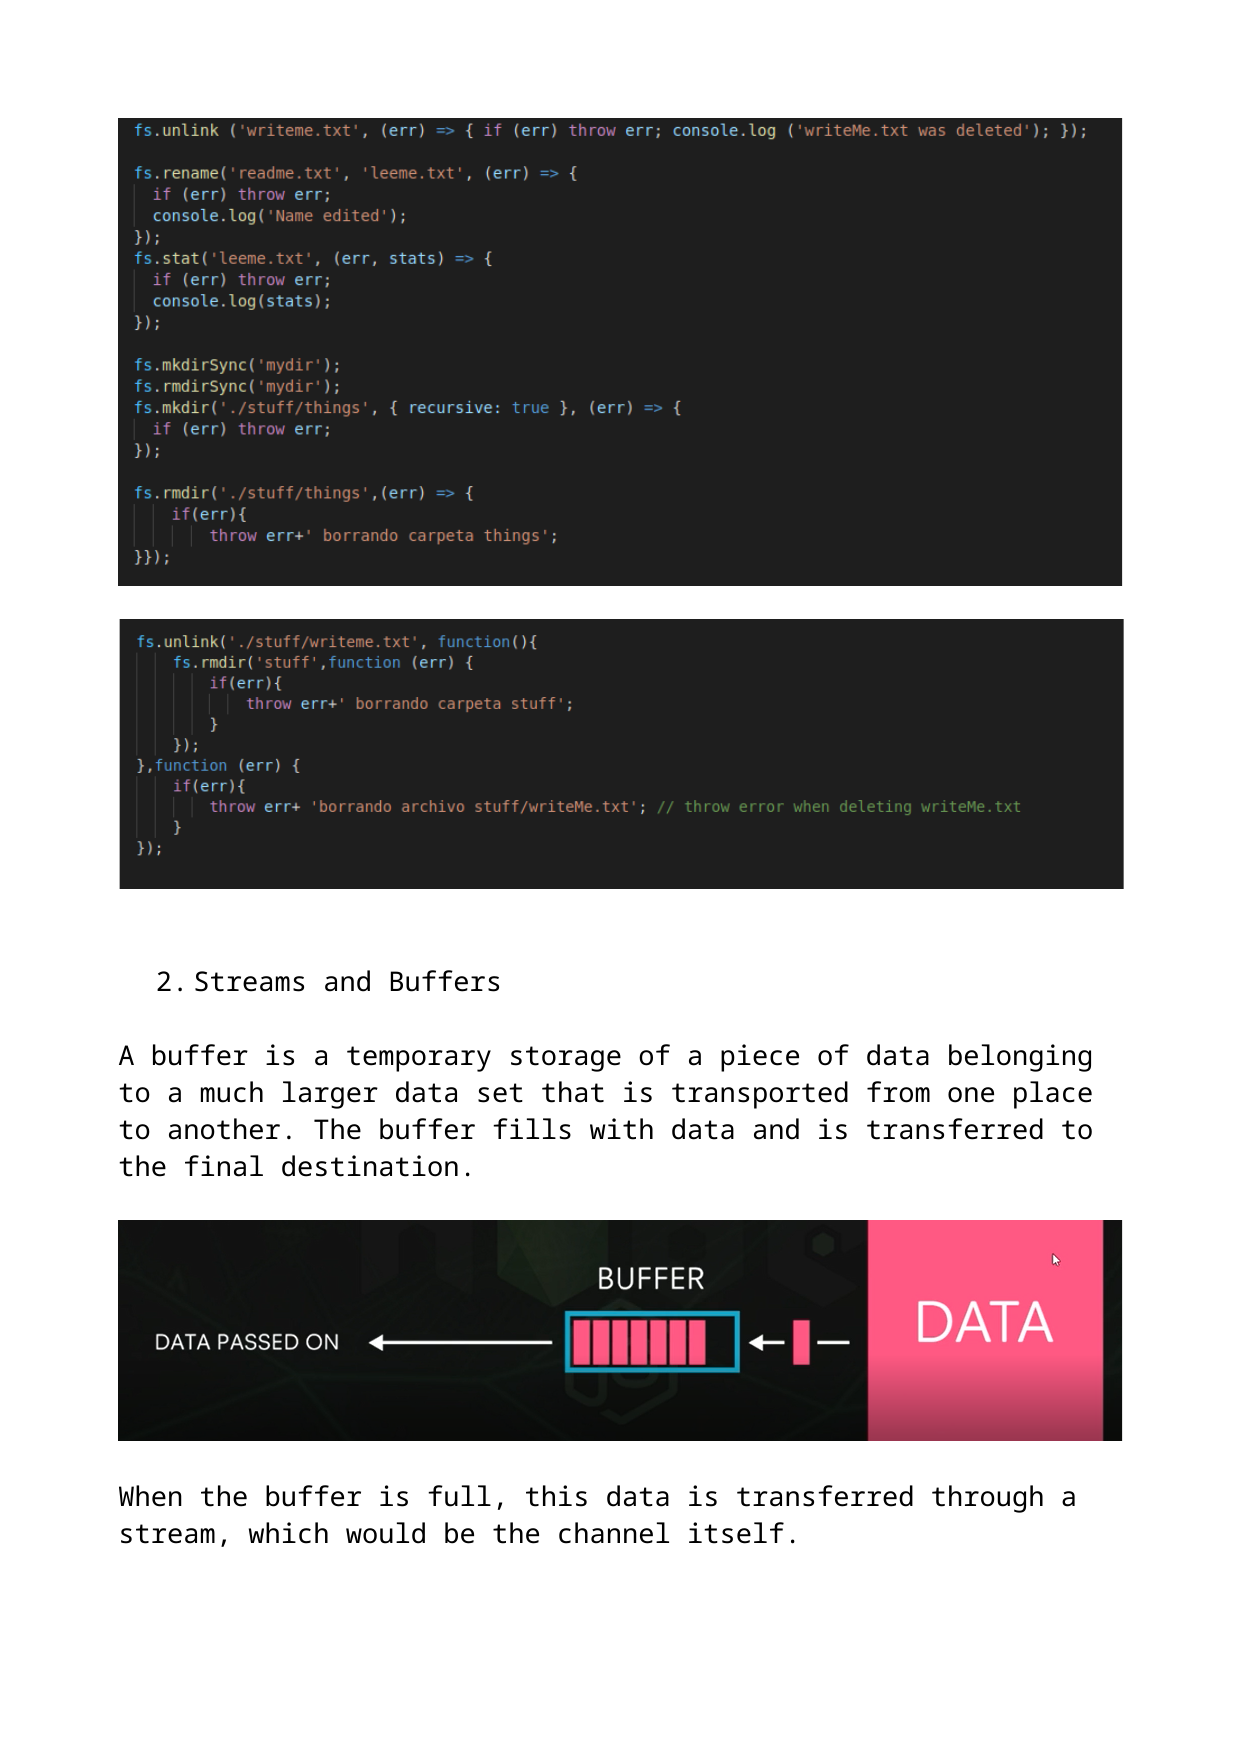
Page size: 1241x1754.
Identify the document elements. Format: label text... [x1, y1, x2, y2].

picture [119, 619, 1124, 889]
text When the buffer is full, this data is transferred through a stream, which would be the channel itself. [118, 1478, 1122, 1552]
picture [118, 118, 1123, 586]
text A buffer is a temporary storage of a piece of data belonging to a much larger data set that is transported from one place to another. The buffer fills with data and is transferred to the final destination. [118, 1036, 1122, 1184]
picture [118, 1220, 1123, 1441]
list Streams and Buffers [156, 963, 1122, 999]
